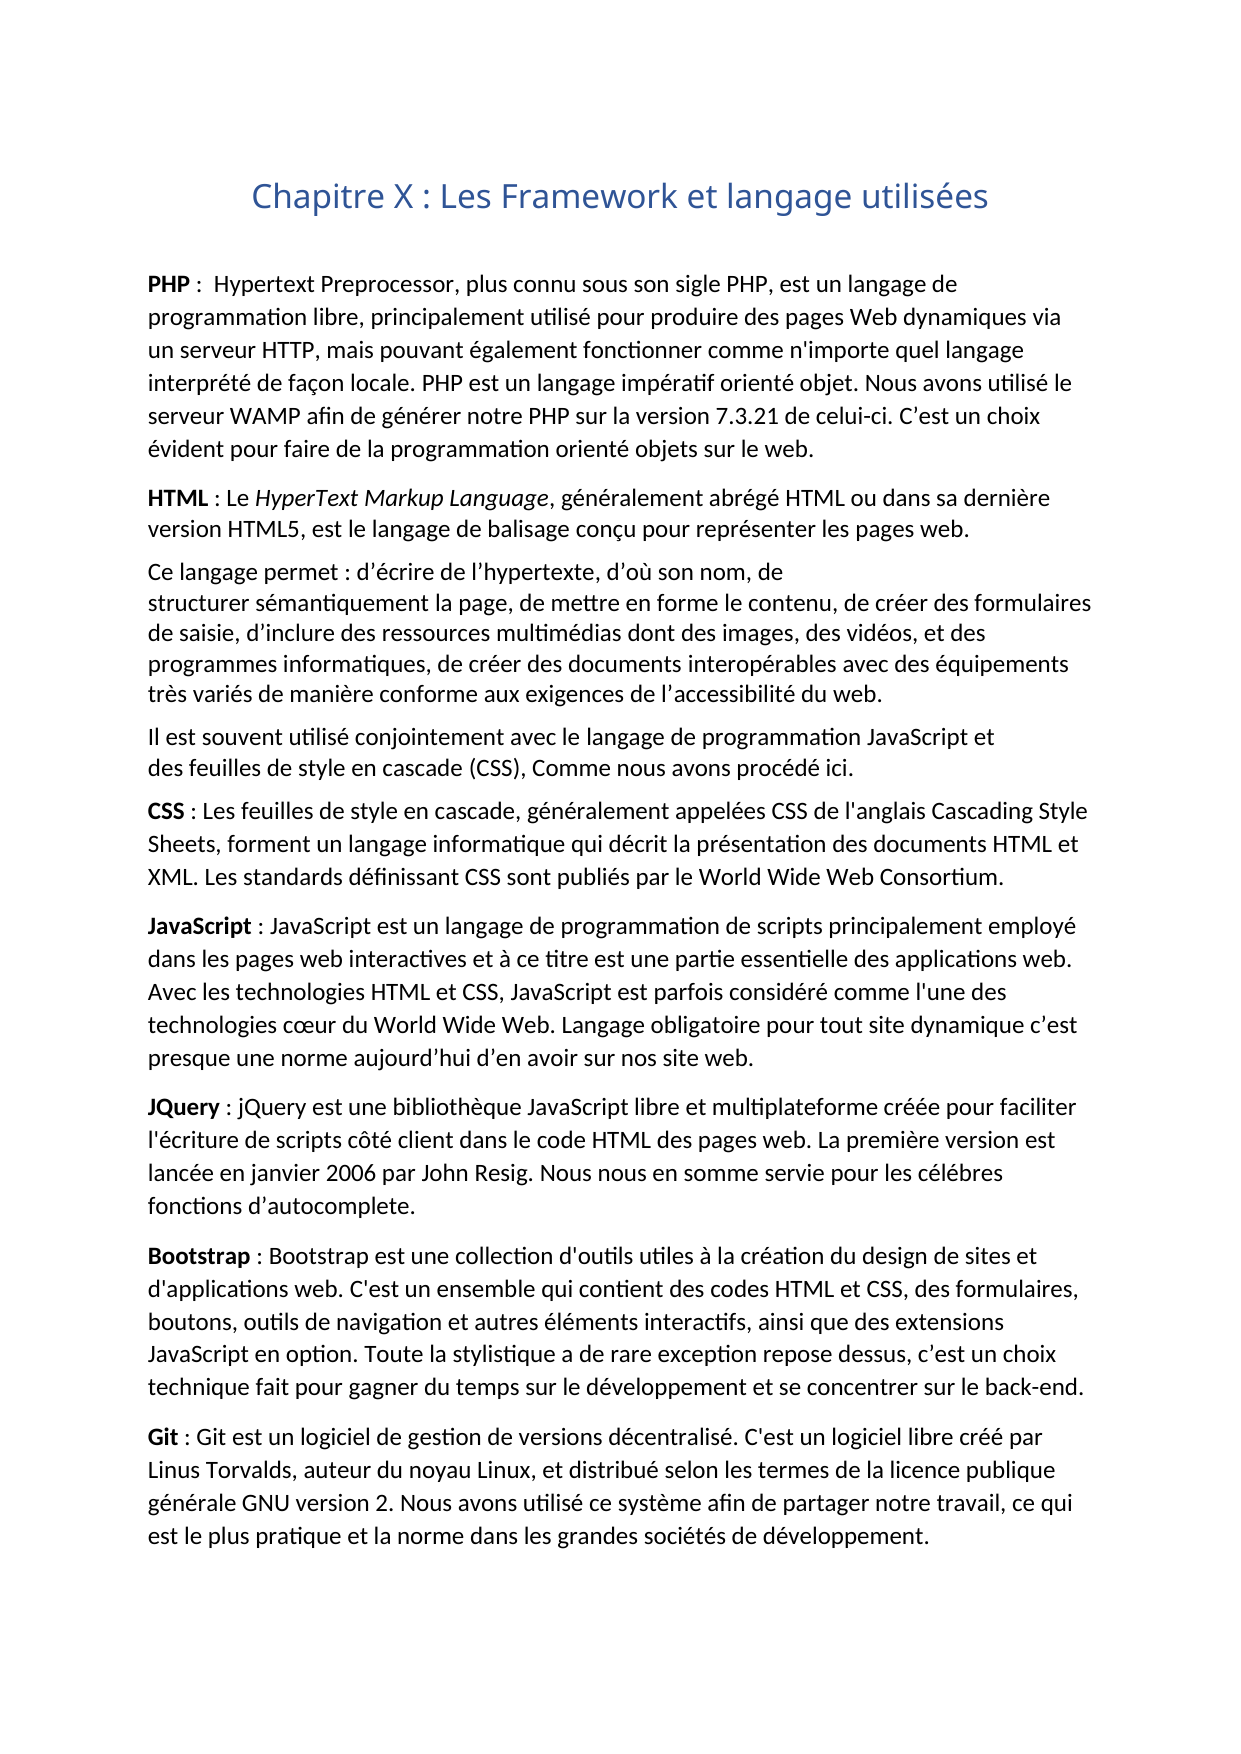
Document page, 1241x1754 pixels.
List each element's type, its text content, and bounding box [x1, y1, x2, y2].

text Il est souvent utilisé conjointement avec le langage de programmation JavaScript et des feuilles de style en cascade (CSS), Comme nous avons procédé ici. [148, 721, 1093, 782]
subtitle Chapitre X : Les Framework et langage utilisées [148, 173, 1093, 218]
text Ce langage permet : d’écrire de l’hypertexte, d’où son nom, de structurer sémantiquement la page, de mettre en forme le contenu, de créer des formulaires de saisie, d’inclure des ressources multimédias dont des images, des vidéos, et des programmes informatiques, de créer des documents interopérables avec des équipements très variés de manière conforme aux exigences de l’accessibilité du web. [148, 556, 1093, 709]
text Git : Git est un logiciel de gestion de versions décentralisé. C'est un logiciel libre créé par Linus Torvalds, auteur du noyau Linux, et distribué selon les termes de la licence publique générale GNU version 2. Nous avons utilisé ce système afin de partager notre travail, ce qui est le plus pratique et la norme dans les grandes sociétés de développement. [148, 1421, 1093, 1550]
text Bootstrap : Bootstrap est une collection d'outils utiles à la création du design de sites et d'applications web. C'est un ensemble qui contient des codes HTML et CSS, des formulaires, boutons, outils de navigation et autres éléments interactifs, ainsi que des extensions JavaScript en option. Toute la stylistique a de rare exception repose dessus, c’est un choix technique fait pour gagner du temps sur le développement et se concentrer sur le back-end. [148, 1240, 1093, 1402]
text JQuery : jQuery est une bibliothèque JavaScript libre et multiplateforme créée pour faciliter l'écriture de scripts côté client dans le code HTML des pages web. La première version est lancée en janvier 2006 par John Resig. Nous nous en somme servie pour les célébres fonctions d’autocomplete. [148, 1091, 1093, 1221]
text HTML : Le HyperText Markup Language, généralement abrégé HTML ou dans sa dernière version HTML5, est le langage de balisage conçu pour représenter les pages web. [148, 483, 1093, 544]
text JavaScript : JavaScript est un langage de programmation de scripts principalement employé dans les pages web interactives et à ce titre est une partie essentielle des applications web. Avec les technologies HTML et CSS, JavaScript est parfois considéré comme l'une des technologies cœur du World Wide Web. Langage obligatoire pour tout site dynamique c’est presque une norme aujourd’hui d’en avoir sur nos site web. [148, 910, 1093, 1072]
text CSS : Les feuilles de style en cascade, généralement appelées CSS de l'anglais Cascading Style Sheets, forment un langage informatique qui décrit la présentation des documents HTML et XML. Les standards définissant CSS sont publiés par le World Wide Web Consortium. [148, 795, 1093, 891]
text PHP : Hypertext Preprocessor, plus connu sous son sigle PHP, est un langage de programmation libre, principalement utilisé pour produire des pages Web dynamiques via un serveur HTTP, mais pouvant également fonctionner comme n'importe quel langage interprété de façon locale. PHP est un langage impératif orienté objet. Nous avons utilisé le serveur WAMP afin de générer notre PHP sur la version 7.3.21 de celui-ci. C’est un choix évident pour faire de la programmation orienté objets sur le web. [148, 268, 1093, 463]
